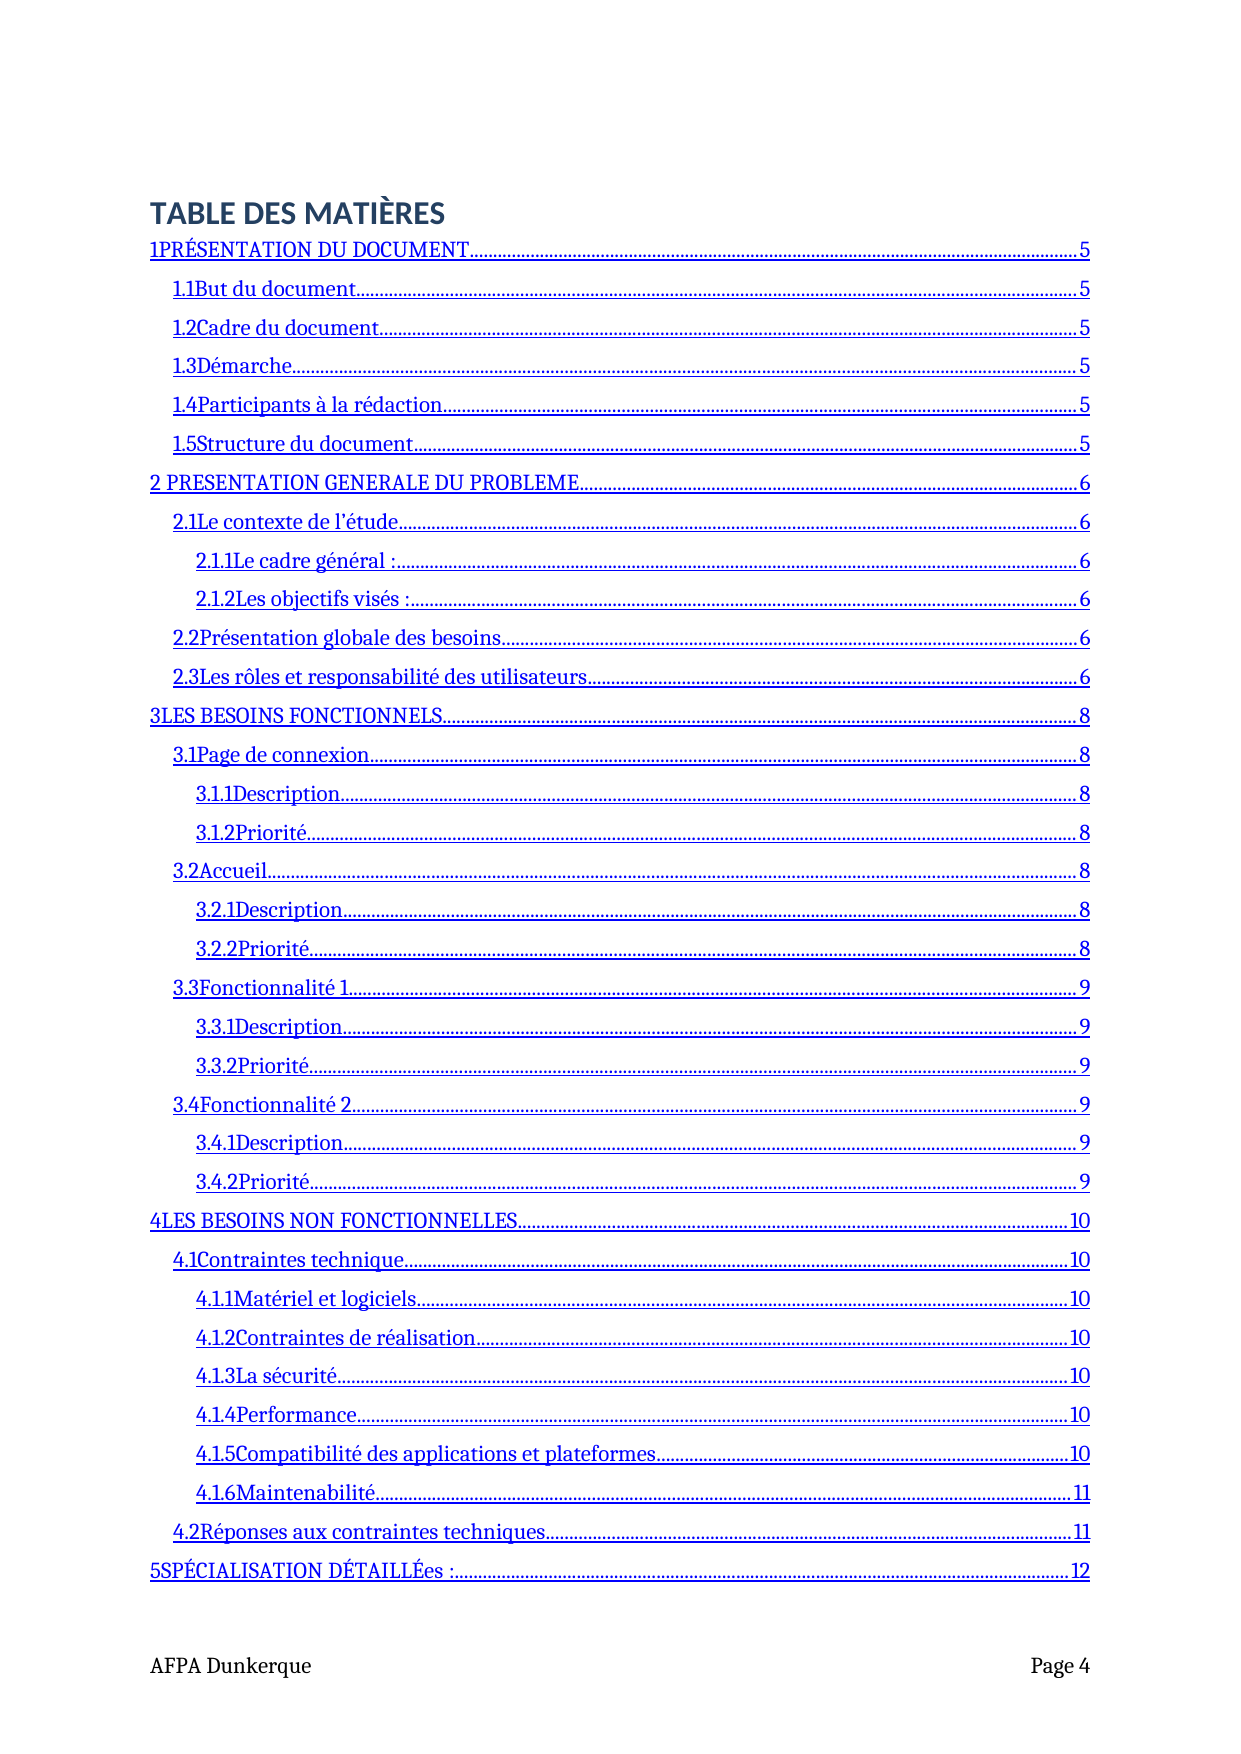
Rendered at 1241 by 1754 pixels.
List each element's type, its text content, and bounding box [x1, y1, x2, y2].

text 4.1.2Contraintes de réalisation 10 [196, 1324, 1090, 1347]
text 3.2.1Description 8 [196, 897, 1090, 919]
text 5SPÉCIALISATION DÉTAILLÉes : 12 [150, 1558, 1090, 1580]
text 3.3Fonctionnalité 1 9 [173, 975, 1090, 997]
text 2 PRESENTATION GENERALE DU PROBLEME 6 [150, 470, 1090, 492]
text 3.3.1Description 9 [196, 1014, 1090, 1036]
text 3.1.1Description 8 [196, 781, 1090, 803]
text 4.1.6Maintenabilité 11 [196, 1480, 1090, 1502]
text 2.1.2Les objectifs visés : 6 [196, 586, 1090, 609]
text 4.1.3La sécurité 10 [196, 1363, 1090, 1386]
text 4.1.5Compatibilité des applications et plateformes 10 [196, 1441, 1090, 1463]
text 4.1.1Matériel et logiciels 10 [196, 1286, 1090, 1308]
text 1.5Structure du document 5 [173, 431, 1090, 453]
text 3.4Fonctionnalité 2 9 [173, 1091, 1090, 1114]
text 3.2.2Priorité 8 [196, 936, 1090, 958]
text 3.2Accueil 8 [173, 858, 1090, 881]
text 2.2Présentation globale des besoins 6 [173, 625, 1090, 648]
text 1.3Démarche 5 [173, 353, 1090, 376]
text 2.3Les rôles et responsabilité des utilisateurs 6 [173, 664, 1090, 686]
text 3.1.2Priorité 8 [196, 819, 1090, 842]
text 4.1Contraintes technique 10 [173, 1247, 1090, 1269]
text 3.4.1Description 9 [196, 1130, 1090, 1153]
text 3.4.2Priorité 9 [196, 1169, 1090, 1192]
text 2.1Le contexte de l’étude 6 [173, 508, 1090, 531]
text 1.2Cadre du document 5 [173, 314, 1090, 337]
text 1PRÉSENTATION DU DOCUMENT 5 [150, 237, 1090, 259]
text 4LES BESOINS NON FONCTIONNELLES 10 [150, 1208, 1090, 1230]
subtitle Table des matières [150, 192, 1090, 232]
text 4.1.4Performance 10 [196, 1402, 1090, 1425]
text 3.3.2Priorité 9 [196, 1052, 1090, 1075]
text 4.2Réponses aux contraintes techniques 11 [173, 1519, 1090, 1541]
text 1.1But du document 5 [173, 275, 1090, 298]
text 1.4Participants à la rédaction 5 [173, 392, 1090, 414]
text 3.1Page de connexion 8 [173, 742, 1090, 764]
text 3LES BESOINS FONCTIONNELS 8 [150, 703, 1090, 725]
text 2.1.1Le cadre général : 6 [196, 547, 1090, 570]
